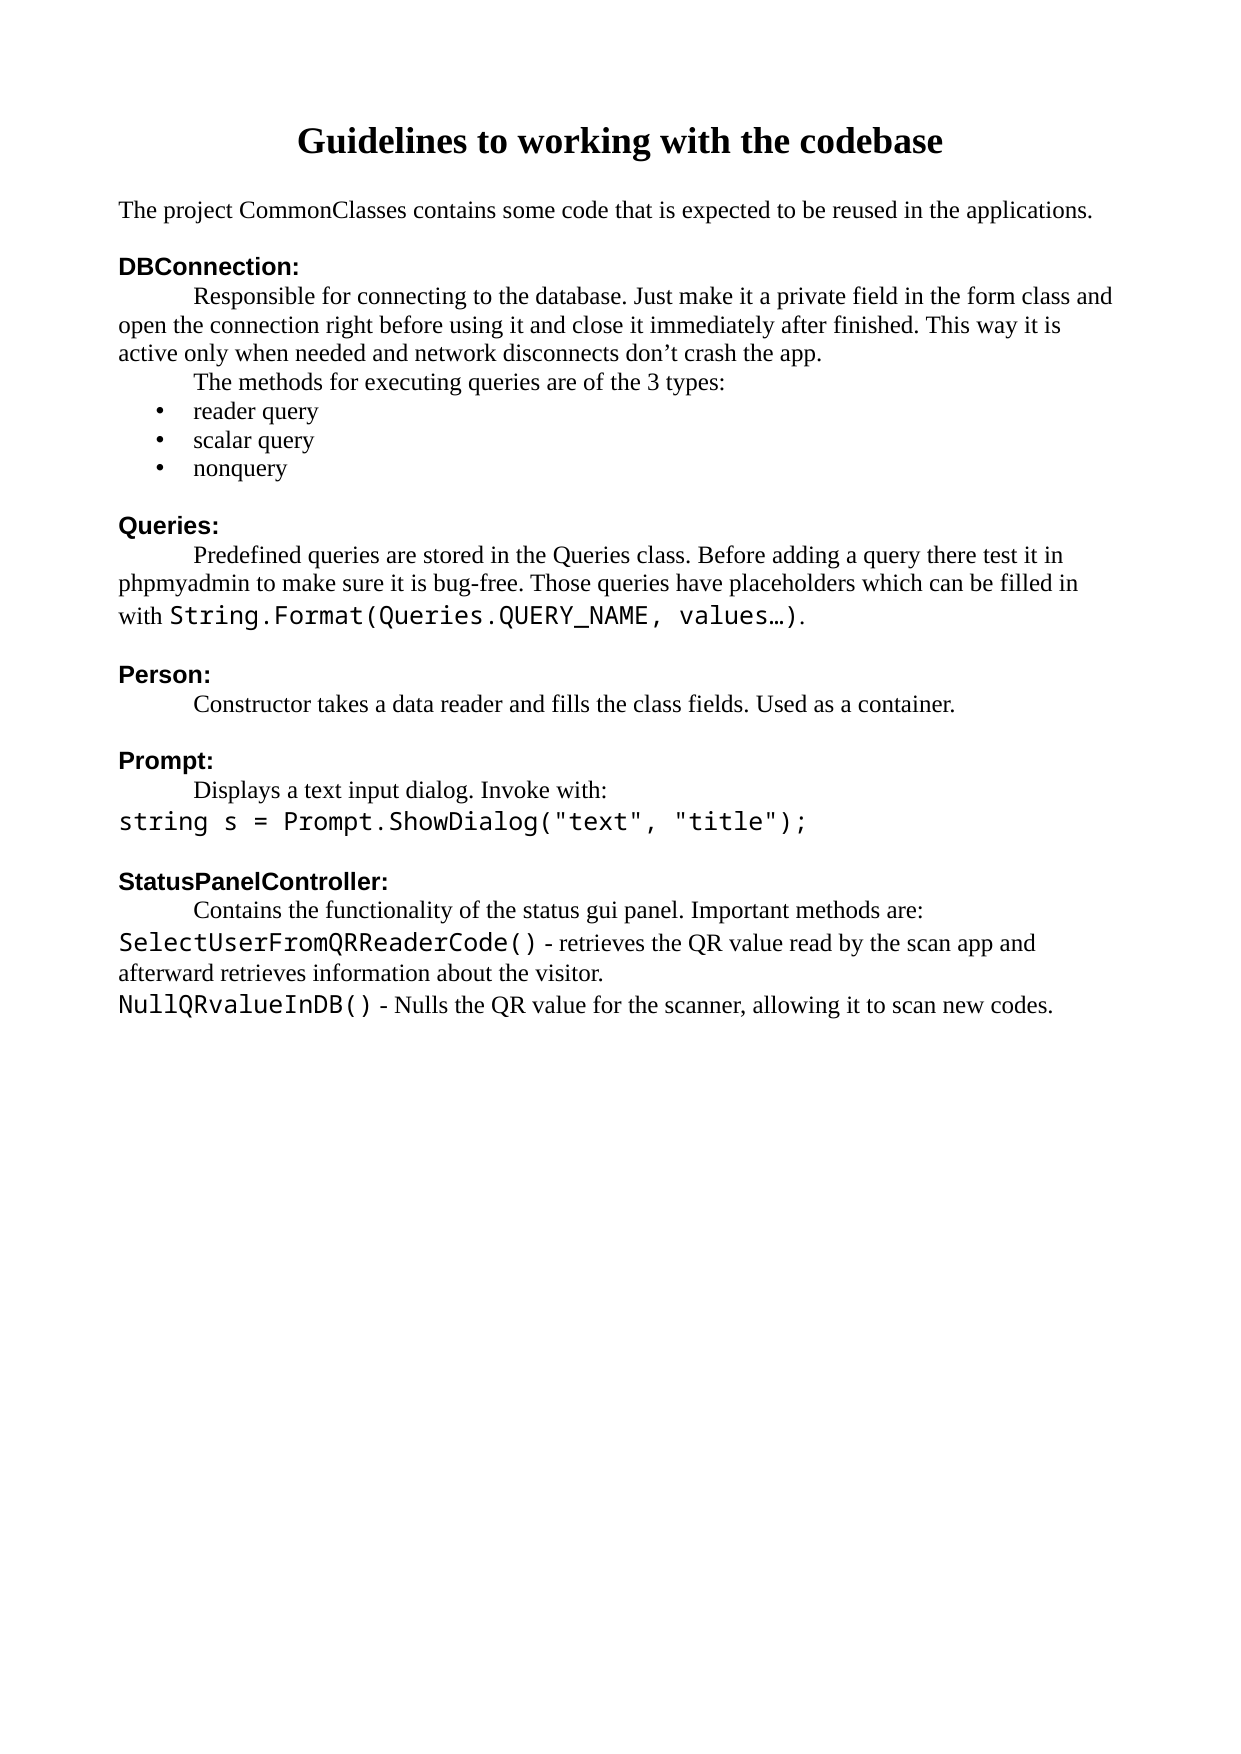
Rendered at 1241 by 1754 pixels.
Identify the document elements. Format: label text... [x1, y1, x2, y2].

text Person: [118, 660, 1122, 689]
text Constructor takes a data reader and fills the class fields. Used as a container. [118, 689, 1122, 718]
list reader query [156, 396, 1122, 425]
text Contains the functionality of the status gui panel. Important methods are: [118, 895, 1122, 924]
list nonquery [156, 453, 1122, 482]
text Displays a text input dialog. Invoke with: [118, 775, 1122, 804]
text SelectUserFromQRReaderCode() - retrieves the QR value read by the scan app and afterward retrieves information about the visitor. [118, 924, 1122, 987]
list scalar query [156, 425, 1122, 453]
text Queries: [118, 511, 1122, 540]
text Guidelines to working with the codebase [118, 118, 1122, 161]
text StatusPanelController: [118, 867, 1122, 895]
text NullQRvalueInDB() - Nulls the QR value for the scanner, allowing it to scan new codes. [118, 987, 1122, 1021]
text Predefined queries are stored in the Queries class. Before adding a query there test it in phpmyadmin to make sure it is bug-free. Those queries have placeholders which can be filled in with String.Format(Queries.QUERY_NAME, values…). [118, 540, 1122, 631]
text string s = Prompt.ShowDialog("text", "title"); [118, 804, 1122, 838]
text The methods for executing queries are of the 3 types: [118, 367, 1122, 396]
text DBConnection: [118, 252, 1122, 281]
text Responsible for connecting to the database. Just make it a private field in the form class and open the connection right before using it and close it immediately after finished. This way it is active only when needed and network disconnects don’t crash the app. [118, 281, 1122, 367]
text The project CommonClasses contains some code that is expected to be reused in the applications. [118, 195, 1122, 223]
text Prompt: [118, 746, 1122, 775]
